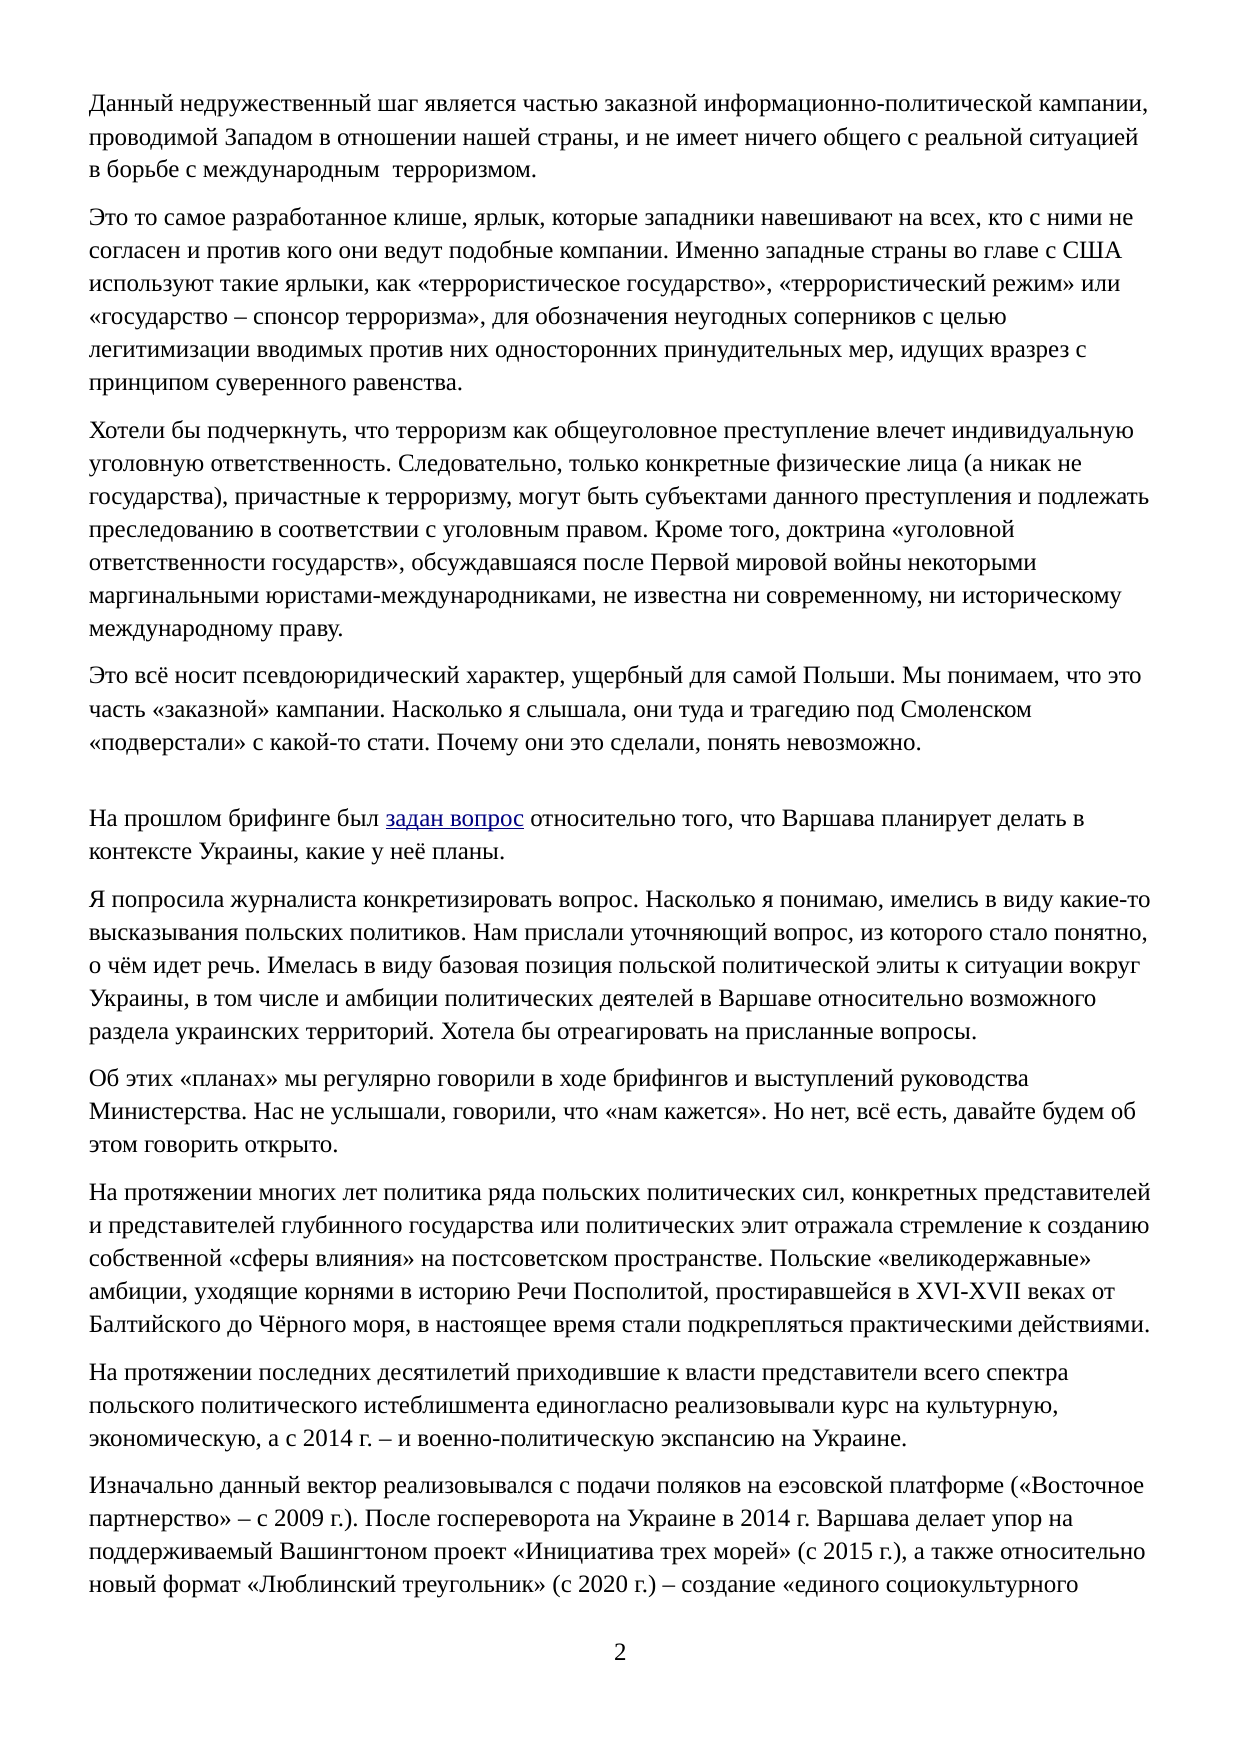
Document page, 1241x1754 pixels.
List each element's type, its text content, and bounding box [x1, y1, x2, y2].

text На протяжении многих лет политика ряда польских политических сил, конкретных представителей и представителей глубинного государства или политических элит отражала стремление к созданию собственной «сферы влияния» на постсоветском пространстве. Польские «великодержавные» амбиции, уходящие корнями в историю Речи Посполитой, простиравшейся в XVI-XVII веках от Балтийского до Чёрного моря, в настоящее время стали подкрепляться практическими действиями. [88, 1177, 1152, 1338]
text Изначально данный вектор реализовывался с подачи поляков на еэсовской платформе («Восточное партнерство» – с 2009 г.). После госпереворота на Украине в 2014 г. Варшава делает упор на поддерживаемый Вашингтоном проект «Инициатива трех морей» (с 2015 г.), а также относительно новый формат «Люблинский треугольник» (с 2020 г.) – создание «единого социокультурного [88, 1470, 1152, 1598]
text Хотели бы подчеркнуть, что терроризм как общеуголовное преступление влечет индивидуальную уголовную ответственность. Следовательно, только конкретные физические лица (а никак не государства), причастные к терроризму, могут быть субъектами данного преступления и подлежать преследованию в соответствии с уголовным правом. Кроме того, доктрина «уголовной ответственности государств», обсуждавшаяся после Первой мировой войны некоторыми маргинальными юристами-международниками, не известна ни современному, ни историческому международному праву. [88, 415, 1152, 642]
text На прошлом брифинге был задан вопрос относительно того, что Варшава планирует делать в контексте Украины, какие у неё планы. [88, 803, 1152, 865]
text Это то самое разработанное клише, ярлык, которые западники навешивают на всех, кто с ними не согласен и против кого они ведут подобные компании. Именно западные страны во главе с США используют такие ярлыки, как «террористическое государство», «террористический режим» или «государство – спонсор терроризма», для обозначения неугодных соперников с целью легитимизации вводимых против них односторонних принудительных мер, идущих вразрез с принципом суверенного равенства. [88, 202, 1152, 396]
text Я попросила журналиста конкретизировать вопрос. Насколько я понимаю, имелись в виду какие-то высказывания польских политиков. Нам прислали уточняющий вопрос, из которого стало понятно, о чём идет речь. Имелась в виду базовая позиция польской политической элиты к ситуации вокруг Украины, в том числе и амбиции политических деятелей в Варшаве относительно возможного раздела украинских территорий. Хотела бы отреагировать на присланные вопросы. [88, 884, 1152, 1044]
text Об этих «планах» мы регулярно говорили в ходе брифингов и выступлений руководства Министерства. Нас не услышали, говорили, что «нам кажется». Но нет, всё есть, давайте будем об этом говорить открыто. [88, 1063, 1152, 1158]
text Данный недружественный шаг является частью заказной информационно-политической кампании, проводимой Западом в отношении нашей страны, и не имеет ничего общего с реальной ситуацией в борьбе с международным терроризмом. [88, 88, 1152, 183]
text На протяжении последних десятилетий приходившие к власти представители всего спектра польского политического истеблишмента единогласно реализовывали курс на культурную, экономическую, а с 2014 г. – и военно-политическую экспансию на Украине. [88, 1357, 1152, 1451]
text Это всё носит псевдоюридический характер, ущербный для самой Польши. Мы понимаем, что это часть «заказной» кампании. Насколько я слышала, они туда и трагедию под Смоленском «подверстали» с какой-то стати. Почему они это сделали, понять невозможно. [88, 661, 1152, 755]
